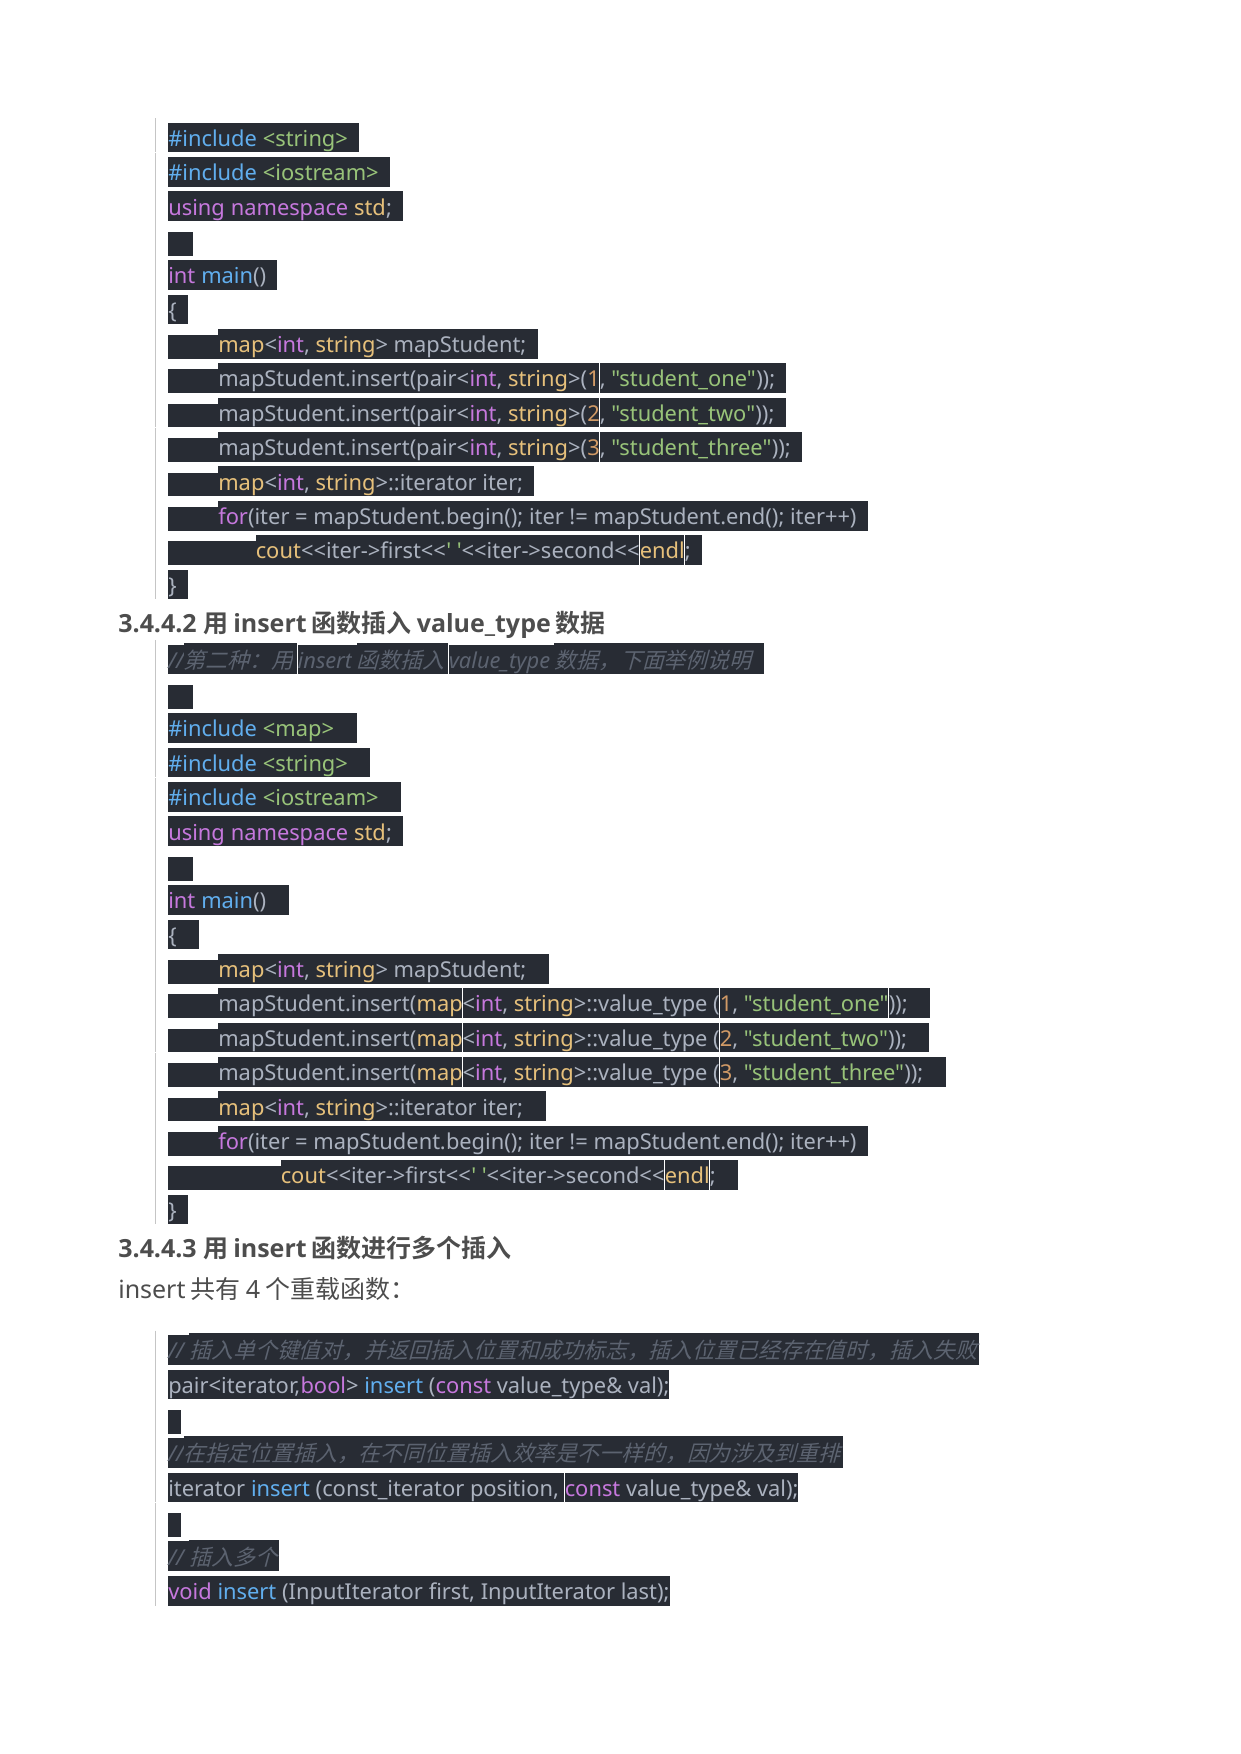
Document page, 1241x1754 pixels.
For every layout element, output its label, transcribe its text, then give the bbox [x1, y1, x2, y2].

text for(iter = mapStudent.begin(); iter != mapStudent.end(); iter++) [156, 496, 1122, 531]
text [118, 812, 155, 846]
text using namespace std; [156, 812, 1122, 846]
text [118, 1156, 155, 1190]
text #include <string> [156, 118, 1122, 152]
text insert共有4个重载函数： [118, 1265, 1122, 1306]
text } [156, 1190, 1122, 1224]
text [118, 290, 155, 324]
text [118, 427, 155, 462]
text map<int, string> mapStudent; [156, 324, 1122, 359]
text [118, 1121, 155, 1156]
text cout<<iter->first<<' '<<iter->second<<endl; [156, 531, 1122, 565]
text pair<iterator,bool> insert (const value_type& val); [156, 1365, 1122, 1399]
text [118, 1365, 155, 1399]
text map<int, string>::iterator iter; [156, 462, 1122, 496]
text [118, 565, 155, 599]
text [118, 1537, 155, 1571]
text [118, 393, 155, 427]
text [118, 1434, 155, 1468]
text [118, 462, 155, 496]
text mapStudent.insert(pair<int, string>(1, "student_one")); [156, 359, 1122, 393]
text [118, 743, 155, 777]
text iterator insert (const_iterator position, const value_type& val); [156, 1468, 1122, 1502]
text // 插入单个键值对，并返回插入位置和成功标志，插入位置已经存在值时，插入失败 [156, 1331, 1122, 1365]
text [118, 359, 155, 393]
text // 插入多个 [156, 1537, 1122, 1571]
text 3.4.4.3 用insert函数进行多个插入 [118, 1224, 1122, 1265]
text #include <string> [156, 743, 1122, 777]
text mapStudent.insert(pair<int, string>(3, "student_three")); [156, 427, 1122, 462]
text using namespace std; [156, 187, 1122, 221]
text void insert (InputIterator first, InputIterator last); [156, 1571, 1122, 1606]
text [118, 1087, 155, 1121]
text [118, 118, 155, 152]
text //在指定位置插入，在不同位置插入效率是不一样的，因为涉及到重排 [156, 1434, 1122, 1468]
text map<int, string>::iterator iter; [156, 1087, 1122, 1121]
text //第二种：用insert函数插入value_type数据，下面举例说明 [156, 640, 1122, 674]
text int main() [156, 256, 1122, 290]
text [118, 640, 155, 674]
text [118, 1331, 155, 1365]
text [118, 881, 155, 915]
text [118, 531, 155, 565]
text { [156, 915, 1122, 949]
text for(iter = mapStudent.begin(); iter != mapStudent.end(); iter++) [156, 1121, 1122, 1156]
text 3.4.4.2 用insert函数插入value_type数据 [118, 599, 1122, 640]
text } [156, 565, 1122, 599]
text [118, 949, 155, 984]
text [118, 152, 155, 187]
text mapStudent.insert(pair<int, string>(2, "student_two")); [156, 393, 1122, 427]
text { [156, 290, 1122, 324]
text mapStudent.insert(map<int, string>::value_type (3, "student_three")); [156, 1052, 1122, 1087]
text [118, 777, 155, 812]
text [118, 324, 155, 359]
text #include <iostream> [156, 152, 1122, 187]
text mapStudent.insert(map<int, string>::value_type (1, "student_one")); [156, 984, 1122, 1018]
text [118, 915, 155, 949]
text #include <iostream> [156, 777, 1122, 812]
text mapStudent.insert(map<int, string>::value_type (2, "student_two")); [156, 1018, 1122, 1052]
text [118, 496, 155, 531]
text int main() [156, 881, 1122, 915]
text #include <map> [156, 709, 1122, 743]
text cout<<iter->first<<' '<<iter->second<<endl; [156, 1156, 1122, 1190]
text [118, 709, 155, 743]
text map<int, string> mapStudent; [156, 949, 1122, 984]
text [118, 1190, 155, 1224]
text [118, 256, 155, 290]
text [118, 187, 155, 221]
text [118, 1571, 155, 1606]
